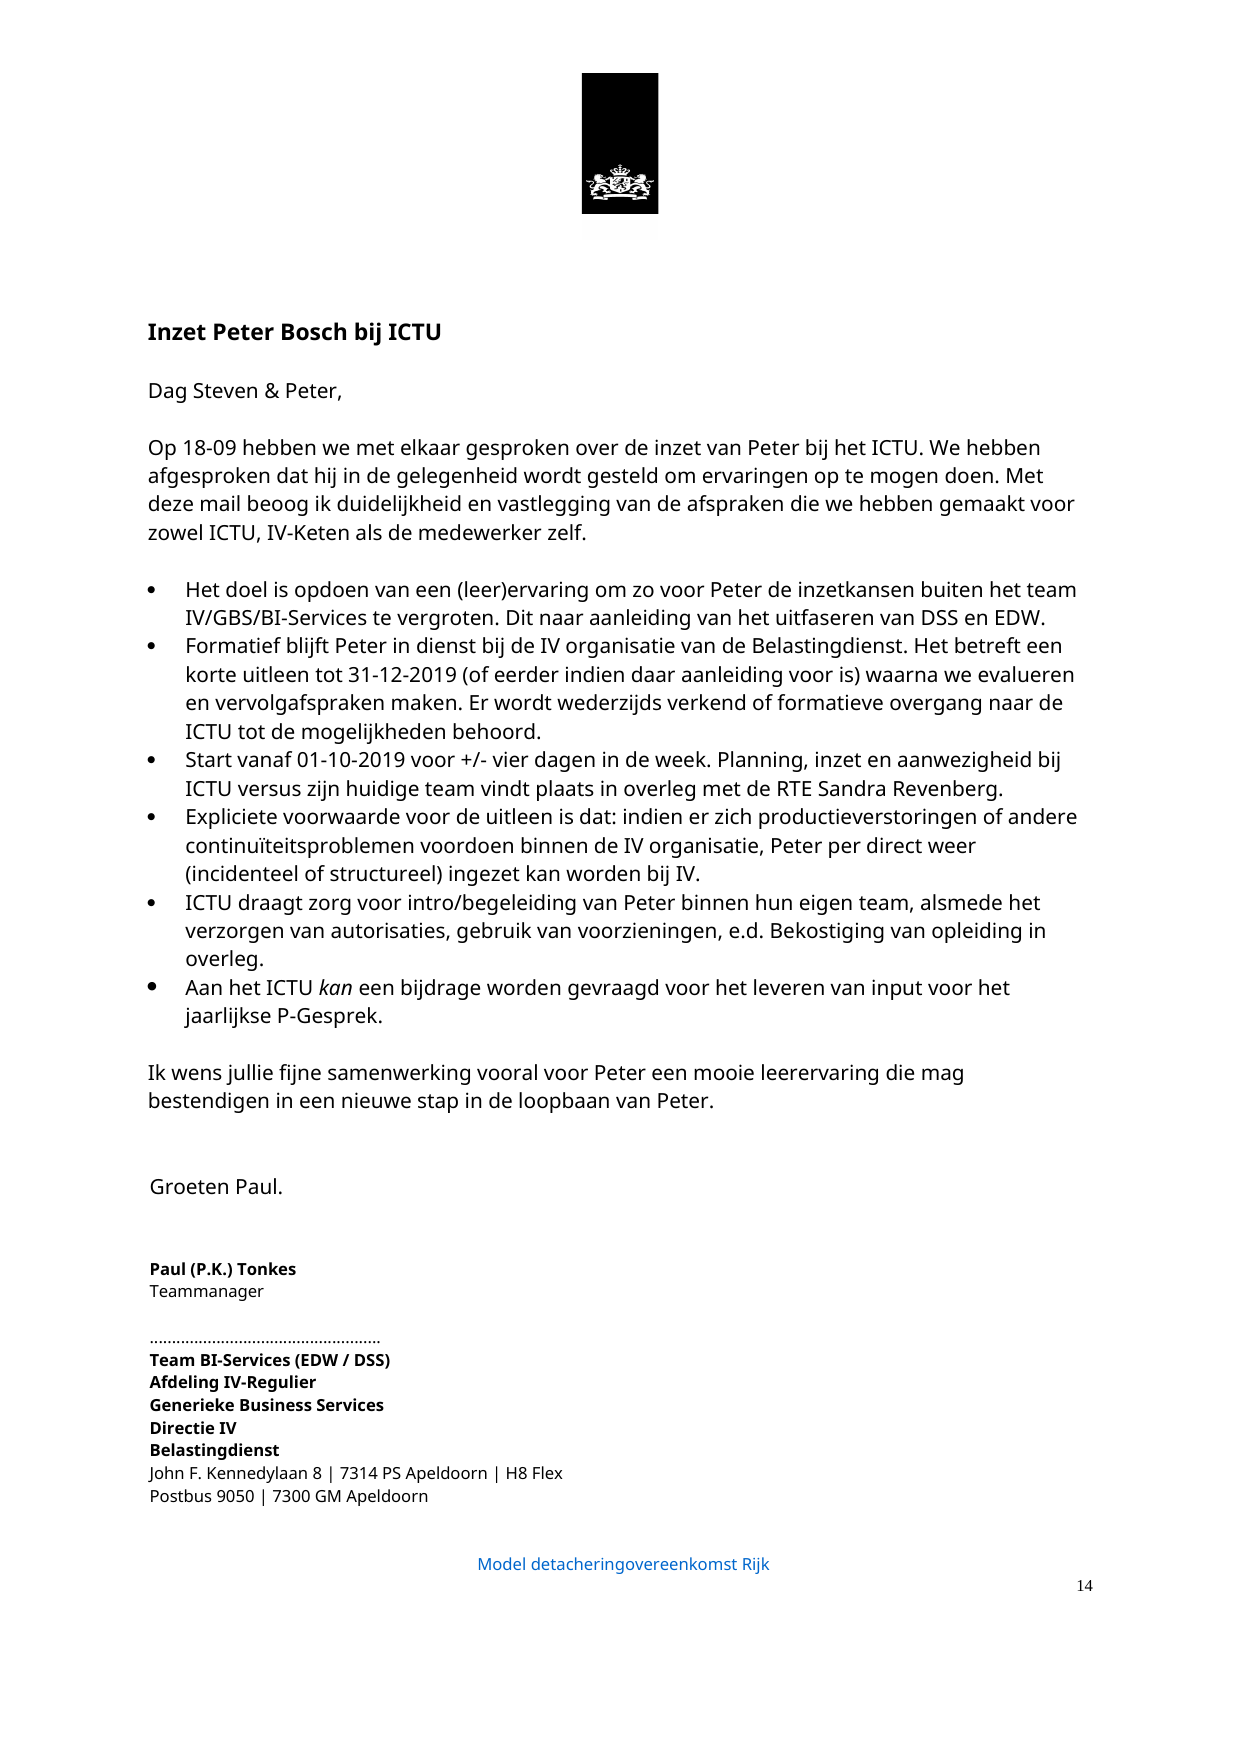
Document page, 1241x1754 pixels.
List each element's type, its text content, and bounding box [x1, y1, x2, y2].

text Inzet Peter Bosch bij ICTU Dag Steven & Peter, [148, 265, 1092, 404]
text John F. Kennedylaan 8 | 7314 PS Apeldoorn | H8 Flex [149, 1462, 1092, 1484]
text Groeten Paul. [149, 1172, 1092, 1200]
text .................................................... Team BI-Services (EDW / DSS) [149, 1325, 1092, 1371]
text Ik wens jullie fijne samenwerking vooral voor Peter een mooie leerervaring die mag bestendigen in een nieuwe stap in de loopbaan van Peter. [148, 1058, 1092, 1115]
text Directie IV Belastingdienst [149, 1416, 1092, 1462]
list Het doel is opdoen van een (leer)ervaring om zo voor Peter de inzetkansen buiten het team IV/GBS/BI-Services te vergroten. Dit naar aanleiding van het uitfaseren van DSS en EDW. [148, 575, 1092, 632]
text Paul (P.K.) Tonkes [149, 1257, 1092, 1280]
text Teammanager [149, 1280, 1092, 1303]
text Afdeling IV-Regulier [149, 1371, 1092, 1393]
list Start vanaf 01-10-2019 voor +/- vier dagen in de week. Planning, inzet en aanwezigheid bij ICTU versus zijn huidige team vindt plaats in overleg met de RTE Sandra Revenberg. [148, 745, 1092, 802]
text Op 18-09 hebben we met elkaar gesproken over de inzet van Peter bij het ICTU. We hebben afgesproken dat hij in de gelegenheid wordt gesteld om ervaringen op te mogen doen. Met deze mail beoog ik duidelijkheid en vastlegging van de afspraken die we hebben gemaakt voor zowel ICTU, IV-Keten als de medewerker zelf. [148, 433, 1092, 546]
list Formatief blijft Peter in dienst bij de IV organisatie van de Belastingdienst. Het betreft een korte uitleen tot 31-12-2019 (of eerder indien daar aanleiding voor is) waarna we evalueren en vervolgafspraken maken. Er wordt wederzijds verkend of formatieve overgang naar de ICTU tot de mogelijkheden behoord. [148, 632, 1092, 745]
text Postbus 9050 | 7300 GM Apeldoorn [149, 1484, 1092, 1507]
list Expliciete voorwaarde voor de uitleen is dat: indien er zich productieverstoringen of andere continuïteitsproblemen voordoen binnen de IV organisatie, Peter per direct weer (incidenteel of structureel) ingezet kan worden bij IV. [148, 802, 1092, 888]
list Aan het ICTU kan een bijdrage worden gevraagd voor het leveren van input voor het jaarlijkse P-Gesprek. [148, 973, 1092, 1030]
text Generieke Business Services [149, 1393, 1092, 1416]
list ICTU draagt zorg voor intro/begeleiding van Peter binnen hun eigen team, alsmede het verzorgen van autorisaties, gebruik van voorzieningen, e.d. Bekostiging van opleiding in overleg. [148, 888, 1092, 973]
